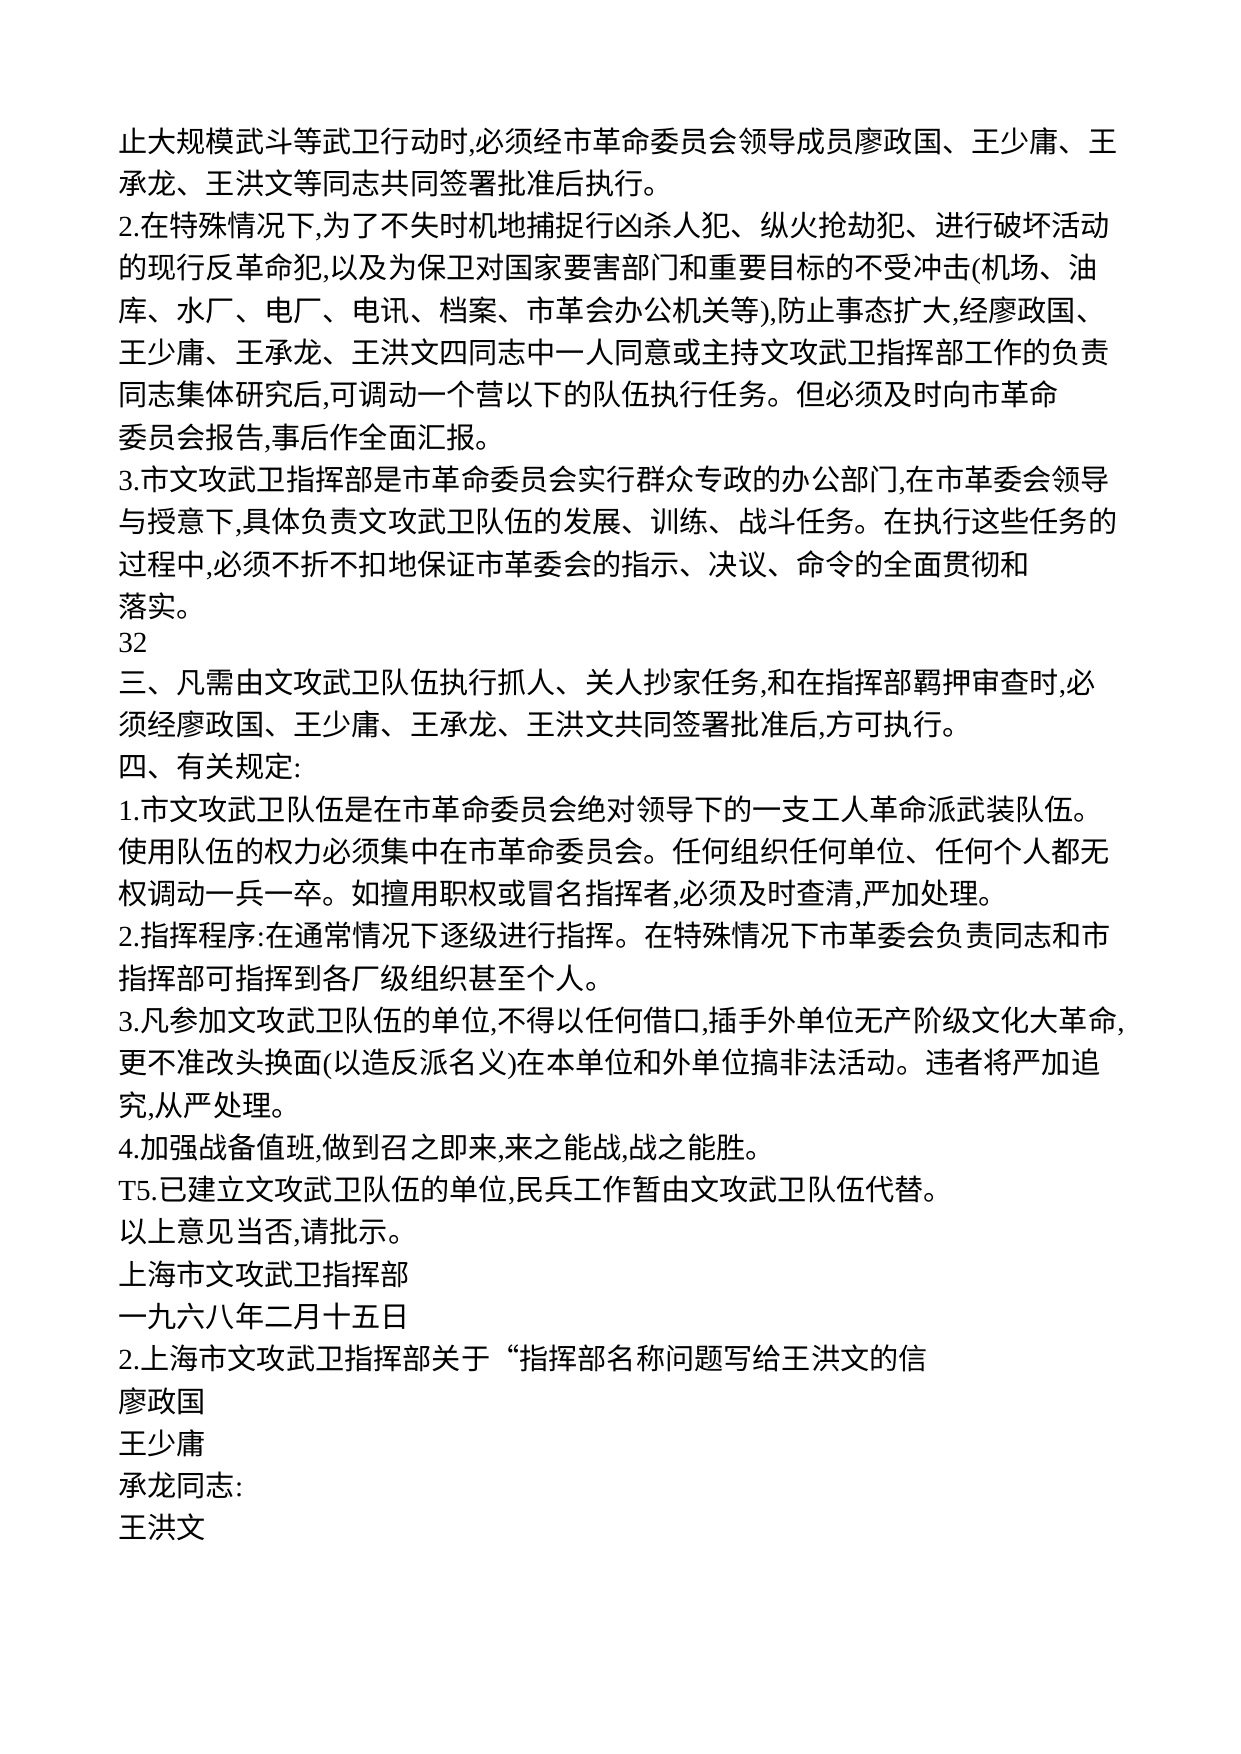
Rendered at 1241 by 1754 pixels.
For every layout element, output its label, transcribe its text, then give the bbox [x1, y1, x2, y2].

text 承龙同志: [118, 1463, 1122, 1505]
text 以上意见当否,请批示。 [118, 1209, 1122, 1251]
text 3.市文攻武卫指挥部是市革命委员会实行群众专政的办公部门,在市革委会领导与授意下,具体负责文攻武卫队伍的发展、训练、战斗任务。在执行这些任务的过程中,必须不折不扣地保证市革委会的指示、决议、命令的全面贯彻和 [118, 456, 1122, 583]
text 四、有关规定: [118, 744, 1122, 786]
text 3.凡参加文攻武卫队伍的单位,不得以任何借口,插手外单位无产阶级文化大革命,更不准改头换面(以造反派名义)在本单位和外单位搞非法活动。违者将严加追究,从严处理。 [118, 997, 1122, 1124]
text 王洪文 [118, 1505, 1122, 1547]
text 三、凡需由文攻武卫队伍执行抓人、关人抄家任务,和在指挥部羁押审查时,必须经廖政国、王少庸、王承龙、王洪文共同签署批准后,方可执行。 [118, 659, 1122, 744]
text 2.在特殊情况下,为了不失时机地捕捉行凶杀人犯、纵火抢劫犯、进行破坏活动的现行反革命犯,以及为保卫对国家要害部门和重要目标的不受冲击(机场、油库、水厂、电厂、电讯、档案、市革会办公机关等),防止事态扩大,经廖政国、王少庸、王承龙、王洪文四同志中一人同意或主持文攻武卫指挥部工作的负责同志集体研究后,可调动一个营以下的队伍执行任务。但必须及时向市革命 [118, 203, 1122, 414]
text 廖政国 [118, 1378, 1122, 1420]
text T5.已建立文攻武卫队伍的单位,民兵工作暂由文攻武卫队伍代替。 [118, 1167, 1122, 1209]
text 2.上海市文攻武卫指挥部关于“指挥部名称问题写给王洪文的信 [118, 1336, 1122, 1378]
text 止大规模武斗等武卫行动时,必须经市革命委员会领导成员廖政国、王少庸、王承龙、王洪文等同志共同签署批准后执行。 [118, 118, 1122, 203]
text 委员会报告,事后作全面汇报。 [118, 414, 1122, 456]
text 一九六八年二月十五日 [118, 1293, 1122, 1336]
text 1.市文攻武卫队伍是在市革命委员会绝对领导下的一支工人革命派武装队伍。使用队伍的权力必须集中在市革命委员会。任何组织任何单位、任何个人都无权调动一兵一卒。如擅用职权或冒名指挥者,必须及时查清,严加处理。 [118, 786, 1122, 913]
text 4.加强战备值班,做到召之即来,来之能战,战之能胜。 [118, 1124, 1122, 1167]
text 王少庸 [118, 1420, 1122, 1463]
text 落实。 [118, 583, 1122, 626]
text 上海市文攻武卫指挥部 [118, 1251, 1122, 1293]
text 2.指挥程序:在通常情况下逐级进行指挥。在特殊情况下市革委会负责同志和市指挥部可指挥到各厂级组织甚至个人。 [118, 913, 1122, 997]
text 32 [118, 626, 1122, 659]
